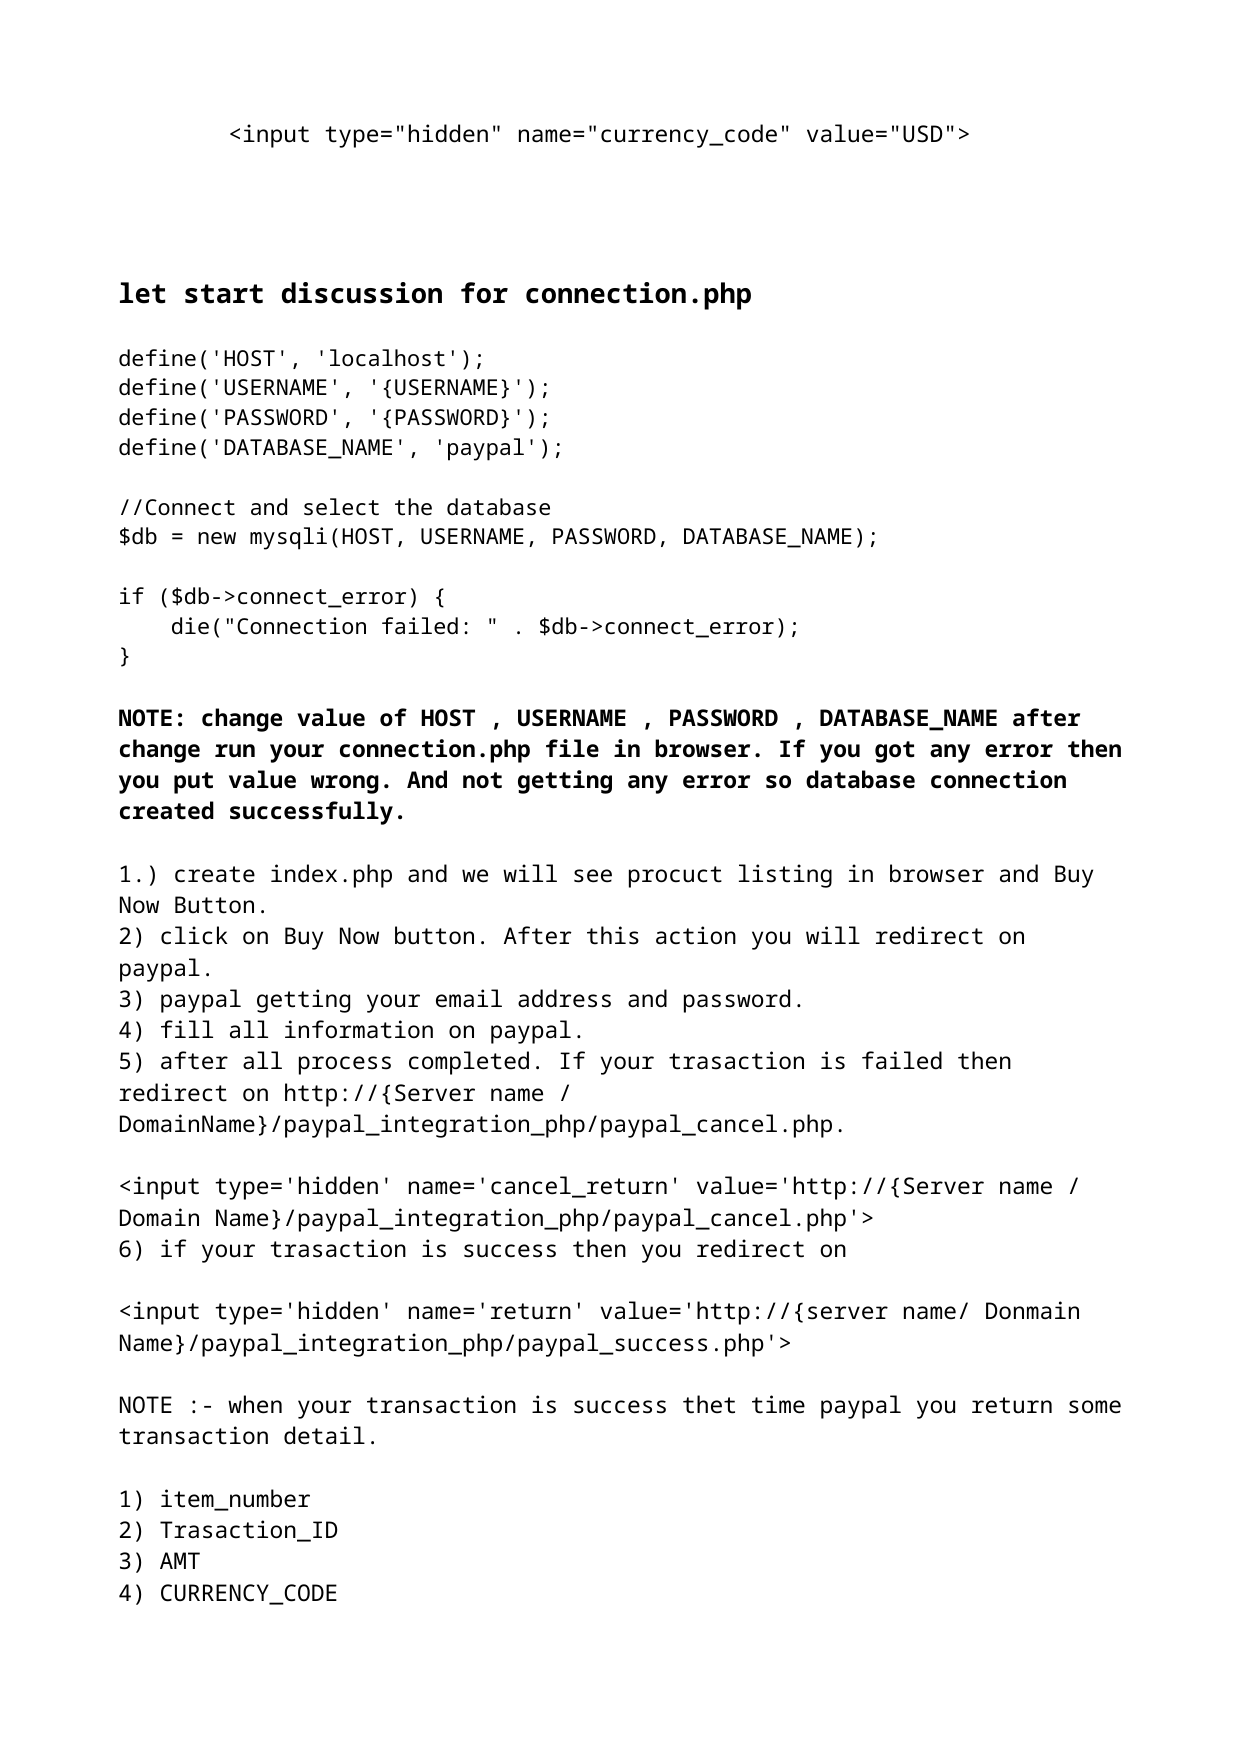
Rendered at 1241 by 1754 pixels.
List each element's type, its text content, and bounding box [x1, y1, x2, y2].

text define('USERNAME', '{USERNAME}'); [118, 372, 1122, 402]
text if ($db->connect_error) { [118, 581, 1122, 611]
text 5) after all process completed. If your trasaction is failed then redirect on http://{Server name / DomainName}/paypal_integration_php/paypal_cancel.php. [118, 1045, 1122, 1139]
text <input type='hidden' name='return' value='http://{server name/ Donmain Name}/paypal_integration_php/paypal_success.php'> [118, 1295, 1122, 1358]
text NOTE: change value of HOST , USERNAME , PASSWORD , DATABASE_NAME after change run your connection.php file in browser. If you got any error then you put value wrong. And not getting any error so database connection created successfully. [118, 701, 1122, 826]
text 1.) create index.php and we will see procuct listing in browser and Buy Now Button. [118, 858, 1122, 920]
text define('HOST', 'localhost'); [118, 342, 1122, 372]
text 3) paypal getting your email address and password. [118, 983, 1122, 1014]
text 3) AMT [118, 1545, 1122, 1576]
text <input type="hidden" name="currency_code" value="USD"> [118, 118, 1122, 149]
text NOTE :- when your transaction is success thet time paypal you return some transaction detail. [118, 1389, 1122, 1451]
text } [118, 640, 1122, 670]
text define('DATABASE_NAME', 'paypal'); [118, 432, 1122, 462]
text 6) if your trasaction is success then you redirect on [118, 1233, 1122, 1264]
text 1) item_number [118, 1483, 1122, 1514]
text 4) CURRENCY_CODE [118, 1576, 1122, 1608]
text 2) Trasaction_ID [118, 1514, 1122, 1545]
text <input type='hidden' name='cancel_return' value='http://{Server name / Domain Name}/paypal_integration_php/paypal_cancel.php'> [118, 1170, 1122, 1233]
text //Connect and select the database [118, 491, 1122, 521]
text 4) fill all information on paypal. [118, 1014, 1122, 1045]
text 2) click on Buy Now button. After this action you will redirect on paypal. [118, 920, 1122, 983]
text define('PASSWORD', '{PASSWORD}'); [118, 402, 1122, 432]
text die("Connection failed: " . $db->connect_error); [118, 611, 1122, 640]
text let start discussion for connection.php [118, 274, 1122, 311]
text $db = new mysqli(HOST, USERNAME, PASSWORD, DATABASE_NAME); [118, 521, 1122, 551]
